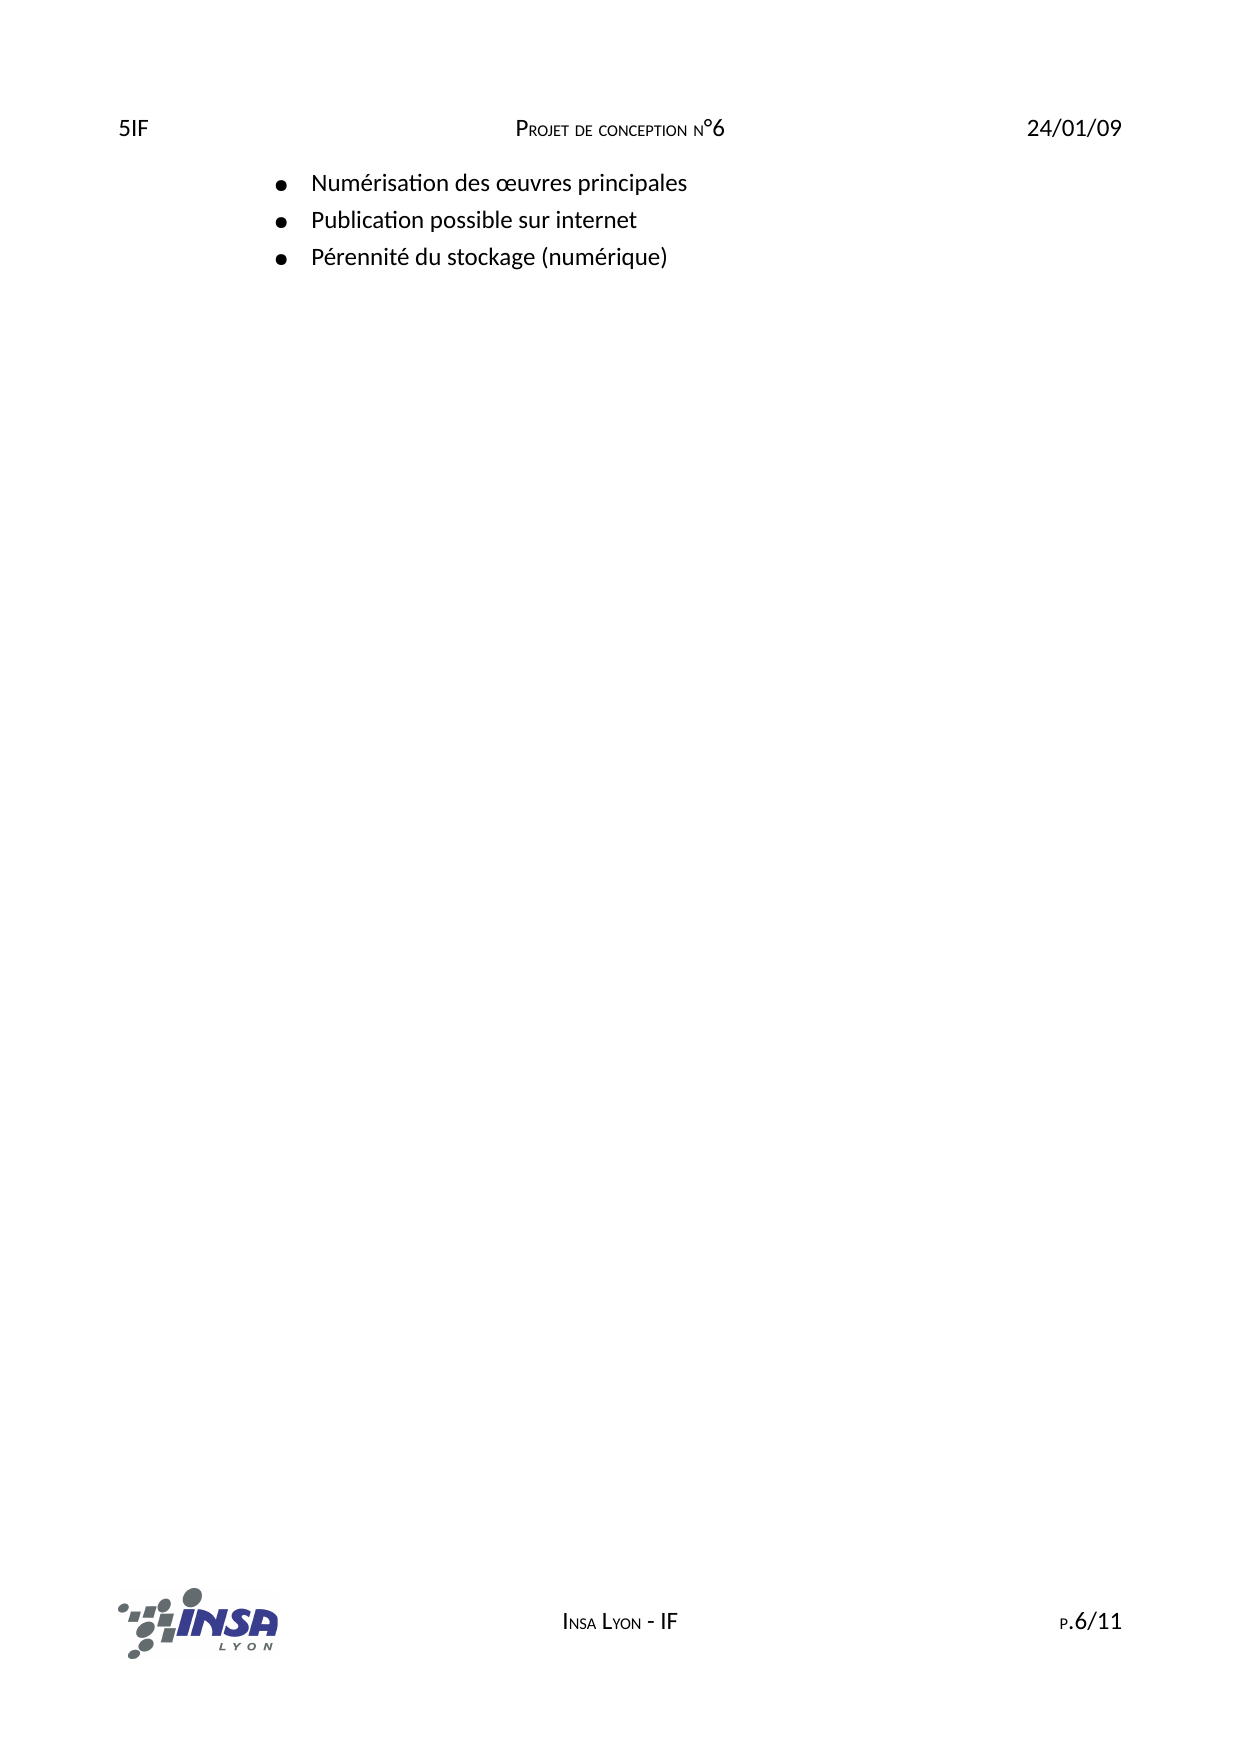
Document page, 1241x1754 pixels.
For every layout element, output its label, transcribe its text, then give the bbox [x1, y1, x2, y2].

list Publication possible sur internet [215, 209, 1122, 234]
picture [118, 1588, 278, 1659]
list Pérennité du stockage (numérique) [215, 246, 1122, 271]
list Numérisation des œuvres principales [215, 173, 1122, 198]
